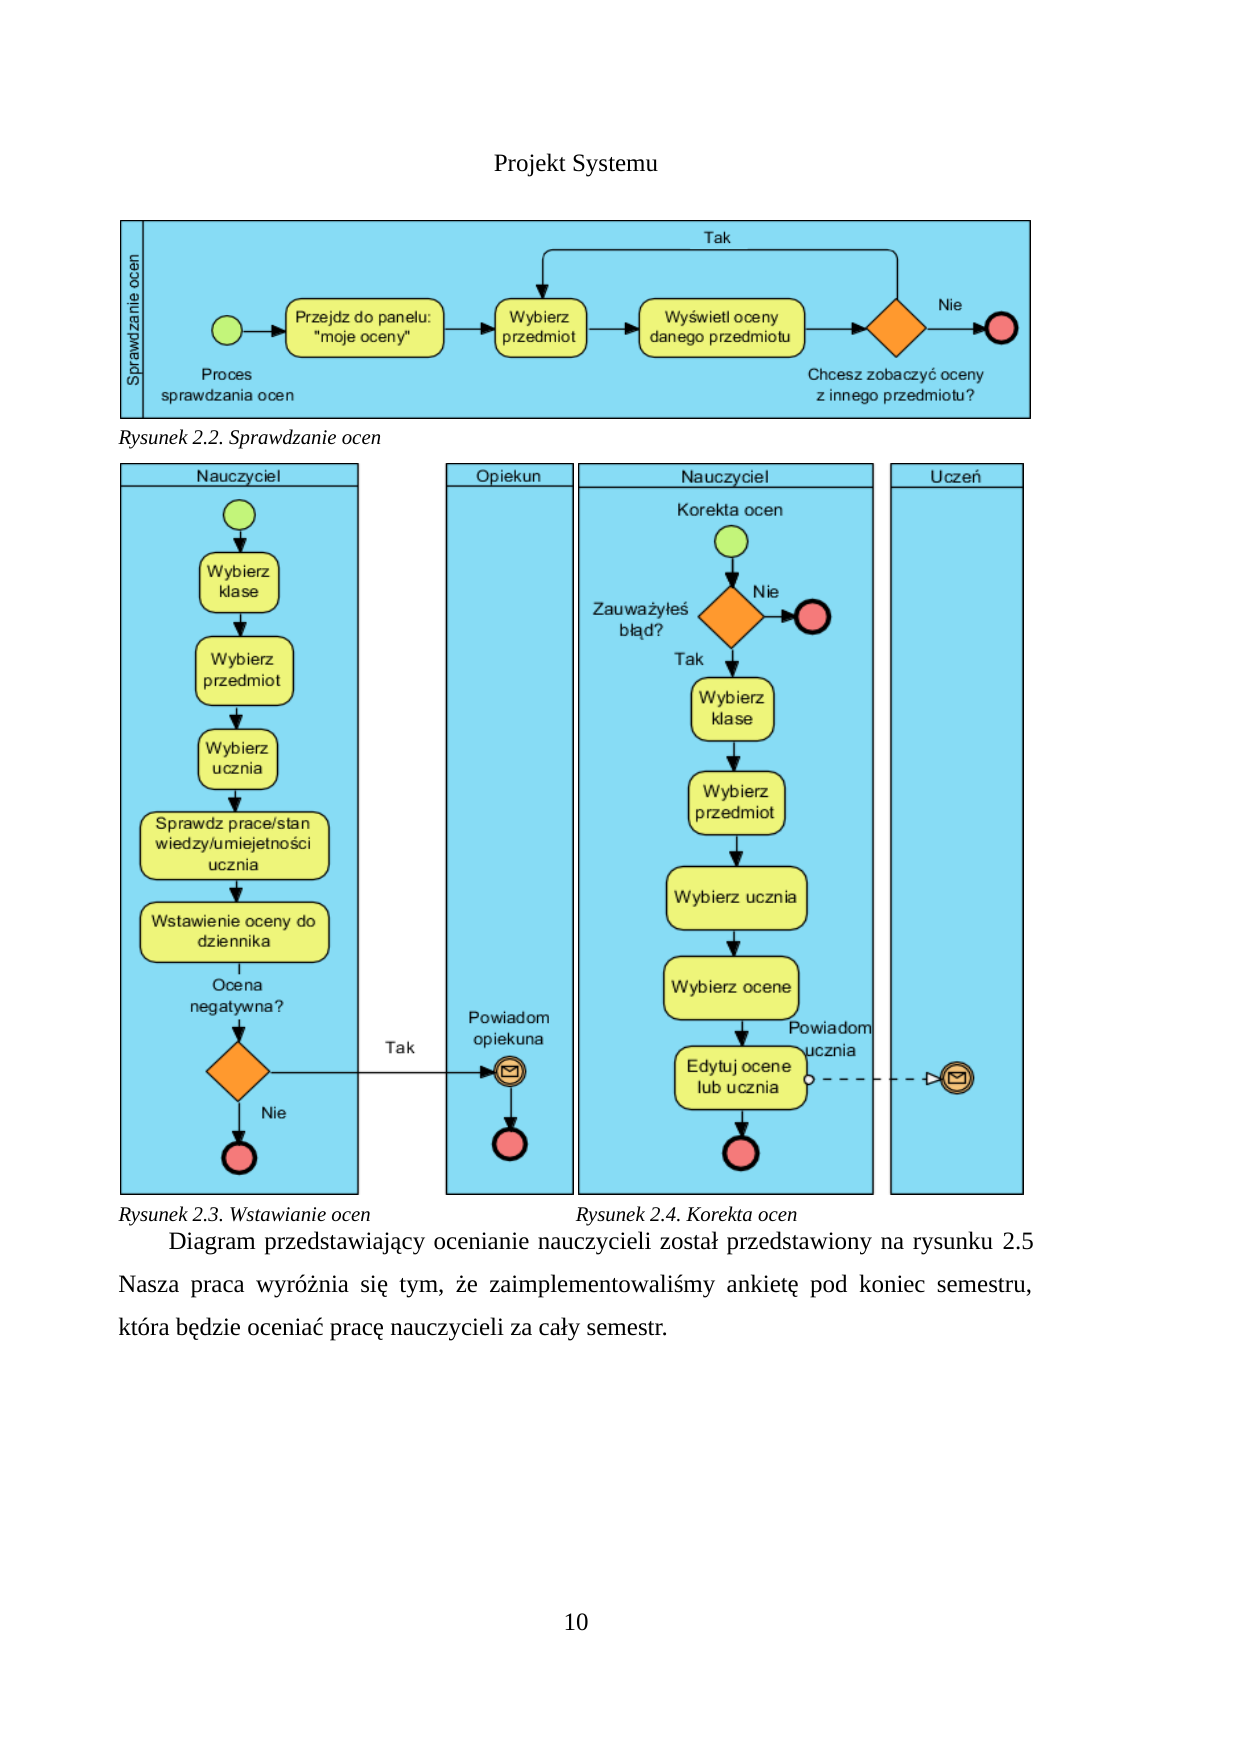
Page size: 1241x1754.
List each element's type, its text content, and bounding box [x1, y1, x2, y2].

text Rysunek 2.3. Wstawianie ocen [118, 462, 575, 1226]
picture [578, 464, 1024, 1195]
picture [120, 464, 574, 1195]
picture [121, 220, 1030, 419]
text Rysunek 2.4. Korekta ocen [576, 462, 1026, 1226]
text Diagram przedstawiający ocenianie nauczycieli został przedstawiony na rysunku 2.5 Nasza praca wyróżnia się tym, że zaimplementowaliśmy ankietę pod koniec semestru, która będzie oceniać pracę nauczycieli za cały semestr. [118, 1226, 1033, 1341]
text Rysunek 2.2. Sprawdzanie ocen [118, 218, 1033, 449]
